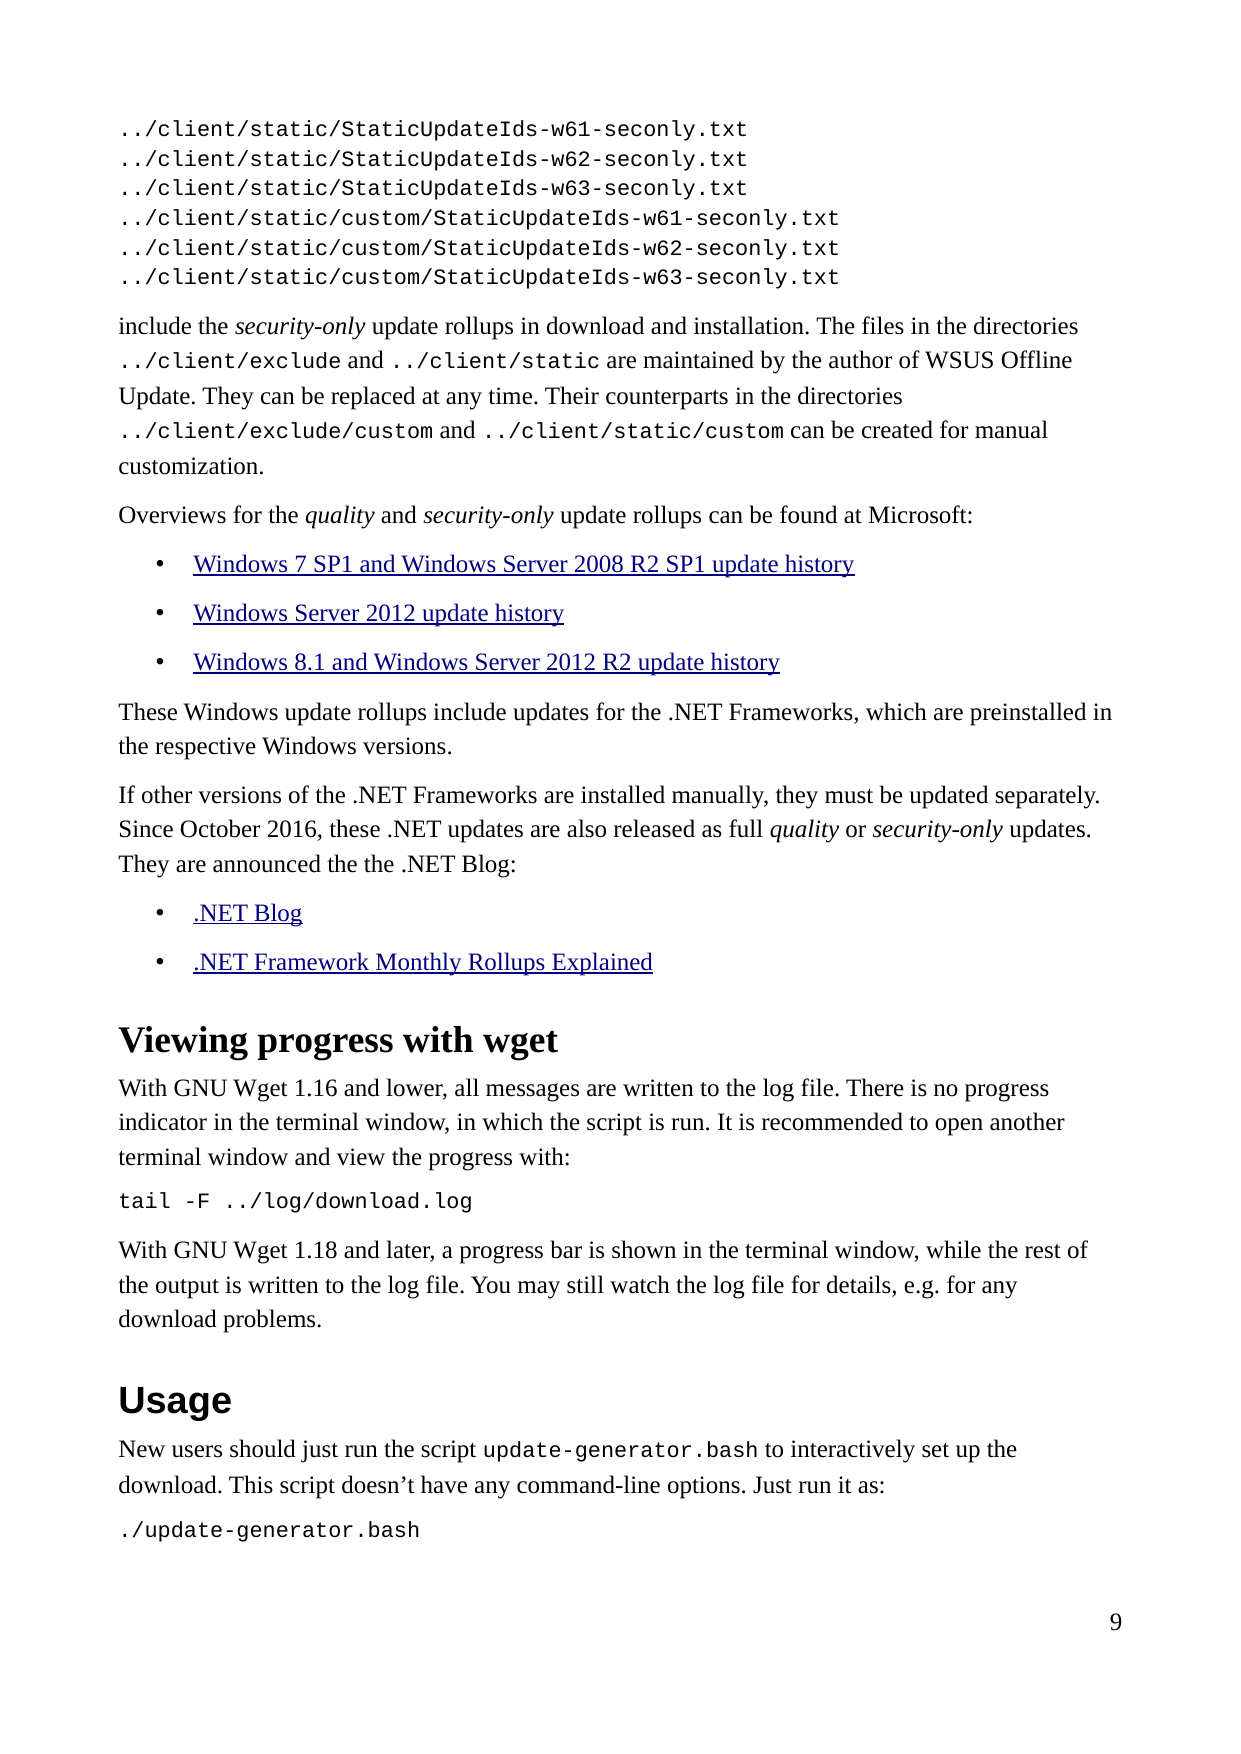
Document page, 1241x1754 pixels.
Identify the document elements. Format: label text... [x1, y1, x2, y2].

text ../client/static/StaticUpdateIds-w62-seconly.txt [118, 148, 1122, 173]
list .NET Blog [156, 898, 1122, 927]
text Overviews for the quality and security-only update rollups can be found at Microsoft: [118, 500, 1122, 529]
text ../client/static/StaticUpdateIds-w61-seconly.txt [118, 118, 1122, 143]
subtitle Viewing progress with wget [118, 1017, 1122, 1060]
text If other versions of the .NET Frameworks are installed manually, they must be updated separately. Since October 2016, these .NET updates are also released as full quality or security-only updates. They are announced the the .NET Blog: [118, 780, 1122, 878]
text These Windows update rollups include updates for the .NET Frameworks, which are preinstalled in the respective Windows versions. [118, 697, 1122, 760]
subtitle Usage [118, 1378, 1122, 1422]
text New users should just run the script update-generator.bash to interactively set up the download. This script doesn’t have any command-line options. Just run it as: [118, 1434, 1122, 1499]
text ../client/static/custom/StaticUpdateIds-w63-seconly.txt [118, 267, 1122, 291]
text ../client/static/custom/StaticUpdateIds-w62-seconly.txt [118, 237, 1122, 262]
text With GNU Wget 1.16 and lower, all messages are written to the log file. There is no progress indicator in the terminal window, in which the script is run. It is recommended to open another terminal window and view the progress with: [118, 1073, 1122, 1170]
text With GNU Wget 1.18 and later, a progress bar is shown in the terminal window, while the rest of the output is written to the log file. You may still watch the log file for details, e.g. for any download problems. [118, 1235, 1122, 1333]
list Windows 7 SP1 and Windows Server 2008 R2 SP1 update history [156, 549, 1122, 578]
text tail -F ../log/download.log [118, 1191, 1122, 1216]
text ../client/static/StaticUpdateIds-w63-seconly.txt [118, 177, 1122, 202]
list .NET Framework Monthly Rollups Explained [156, 947, 1122, 976]
list Windows 8.1 and Windows Server 2012 R2 update history [156, 647, 1122, 676]
text ../client/static/custom/StaticUpdateIds-w61-seconly.txt [118, 207, 1122, 232]
list Windows Server 2012 update history [156, 598, 1122, 627]
text include the security-only update rollups in download and installation. The files in the directories ../client/exclude and ../client/static are maintained by the author of WSUS Offline Update. They can be replaced at any time. Their counterparts in the directories ../client/exclude/custom and ../client/static/custom can be created for manual customization. [118, 311, 1122, 480]
text ./update-generator.bash [118, 1519, 1122, 1544]
